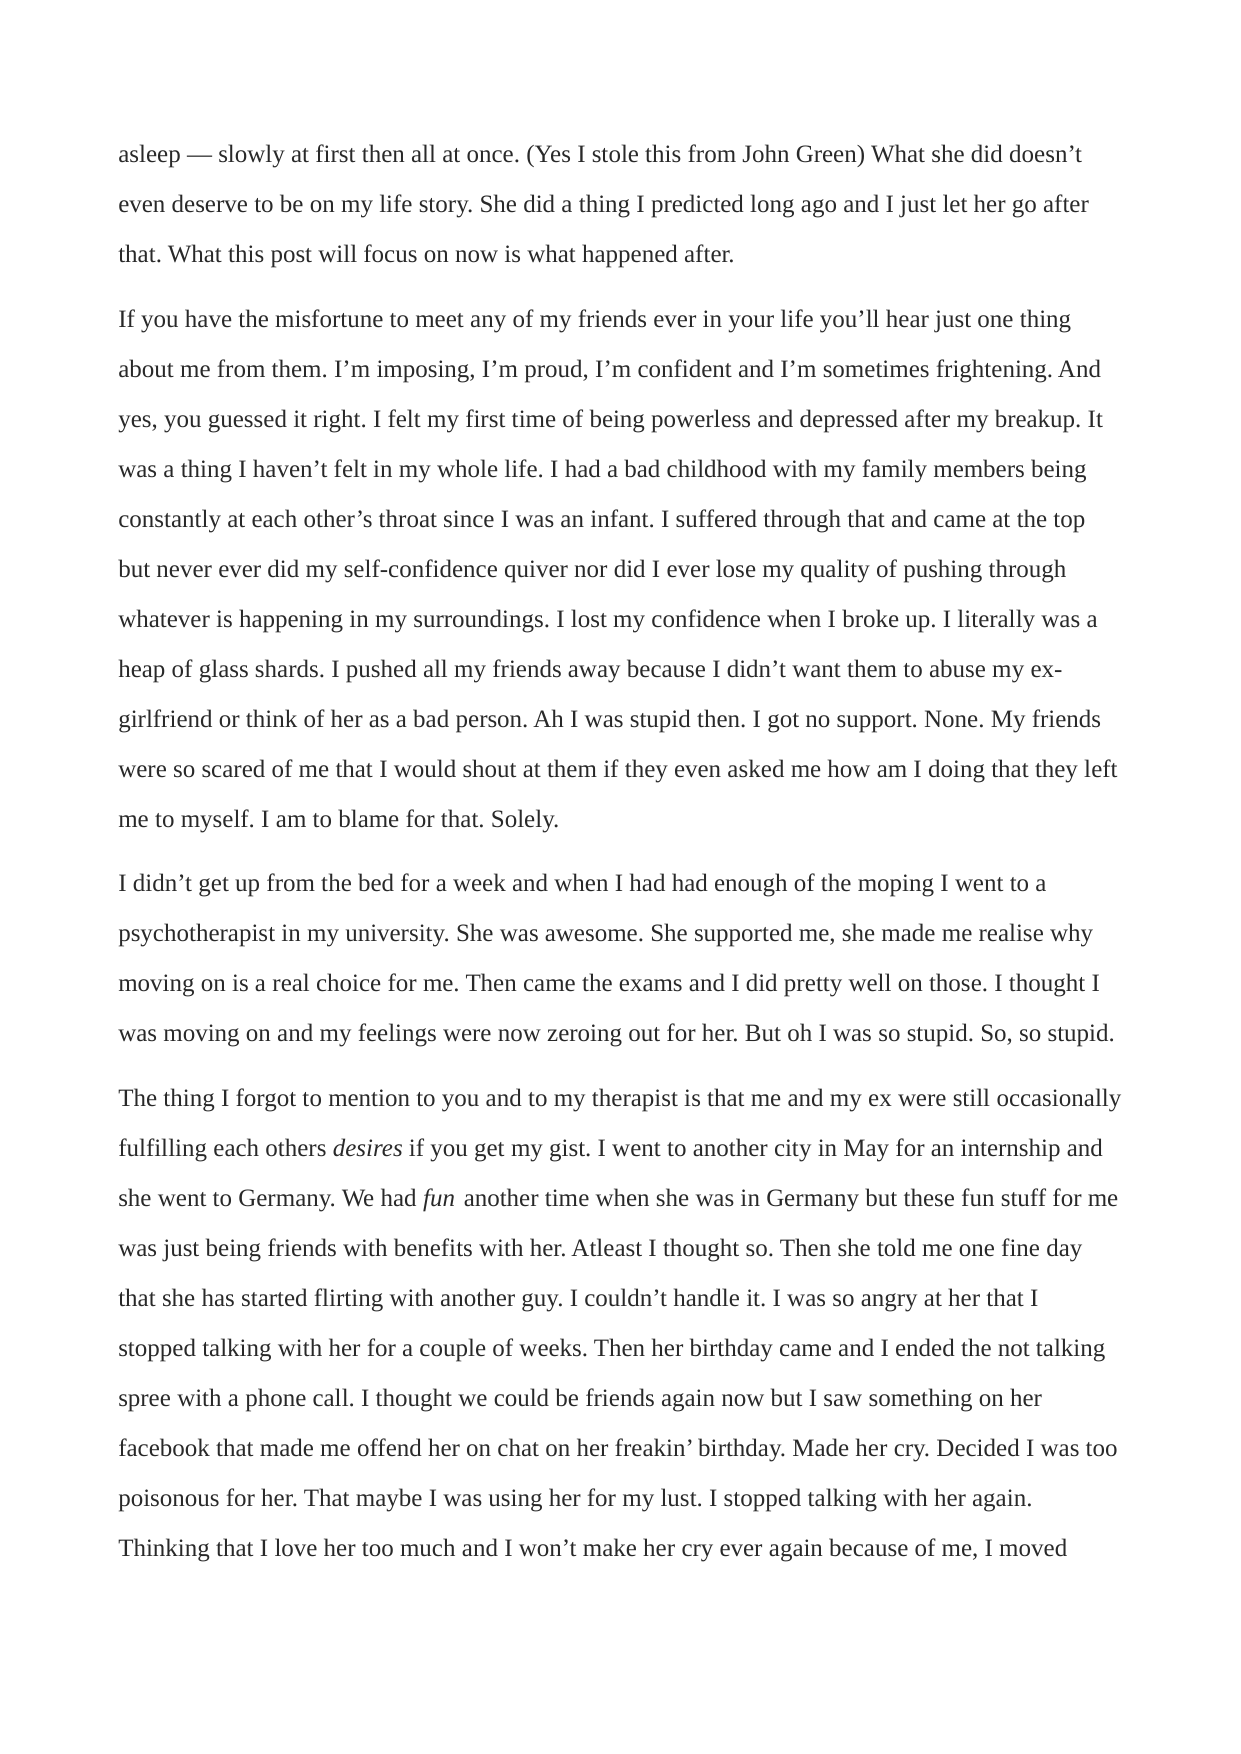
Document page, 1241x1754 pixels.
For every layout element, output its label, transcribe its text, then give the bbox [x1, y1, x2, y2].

text asleep — slowly at first then all at once. (Yes I stole this from John Green) What she did doesn’t even deserve to be on my life story. She did a thing I predicted long ago and I just let her go after that. What this post will focus on now is what happened after. [118, 118, 1122, 268]
text I didn’t get up from the bed for a week and when I had had enough of the moping I went to a psychotherapist in my university. She was awesome. She supported me, she made me realise why moving on is a real choice for me. Then came the exams and I did pretty well on those. I thought I was moving on and my feelings were now zeroing out for her. But oh I was so stupid. So, so stupid. [118, 847, 1122, 1047]
text If you have the misfortune to meet any of my friends ever in your life you’ll hear just one thing about me from them. I’m imposing, I’m proud, I’m confident and I’m sometimes frightening. And yes, you guessed it right. I felt my first time of being powerless and depressed after my breakup. It was a thing I haven’t felt in my whole life. I had a bad childhood with my family members being constantly at each other’s throat since I was an infant. I suffered through that and came at the top but never ever did my self-confidence quiver nor did I ever lose my quality of pushing through whatever is happening in my surroundings. I lost my confidence when I broke up. I literally was a heap of glass shards. I pushed all my friends away because I didn’t want them to abuse my ex-girlfriend or think of her as a bad person. Ah I was stupid then. I got no support. None. My friends were so scared of me that I would shout at them if they even asked me how am I doing that they left me to myself. I am to blame for that. Solely. [118, 283, 1122, 833]
text The thing I forgot to mention to you and to my therapist is that me and my ex were still occasionally fulfilling each others desires if you get my gist. I went to another city in May for an internship and she went to Germany. We had fun another time when she was in Germany but these fun stuff for me was just being friends with benefits with her. Atleast I thought so. Then she told me one fine day that she has started flirting with another guy. I couldn’t handle it. I was so angry at her that I stopped talking with her for a couple of weeks. Then her birthday came and I ended the not talking spree with a phone call. I thought we could be friends again now but I saw something on her facebook that made me offend her on chat on her freakin’ birthday. Made her cry. Decided I was too poisonous for her. That maybe I was using her for my lust. I stopped talking with her again. Thinking that I love her too much and I won’t make her cry ever again because of me, I moved [118, 1062, 1122, 1562]
